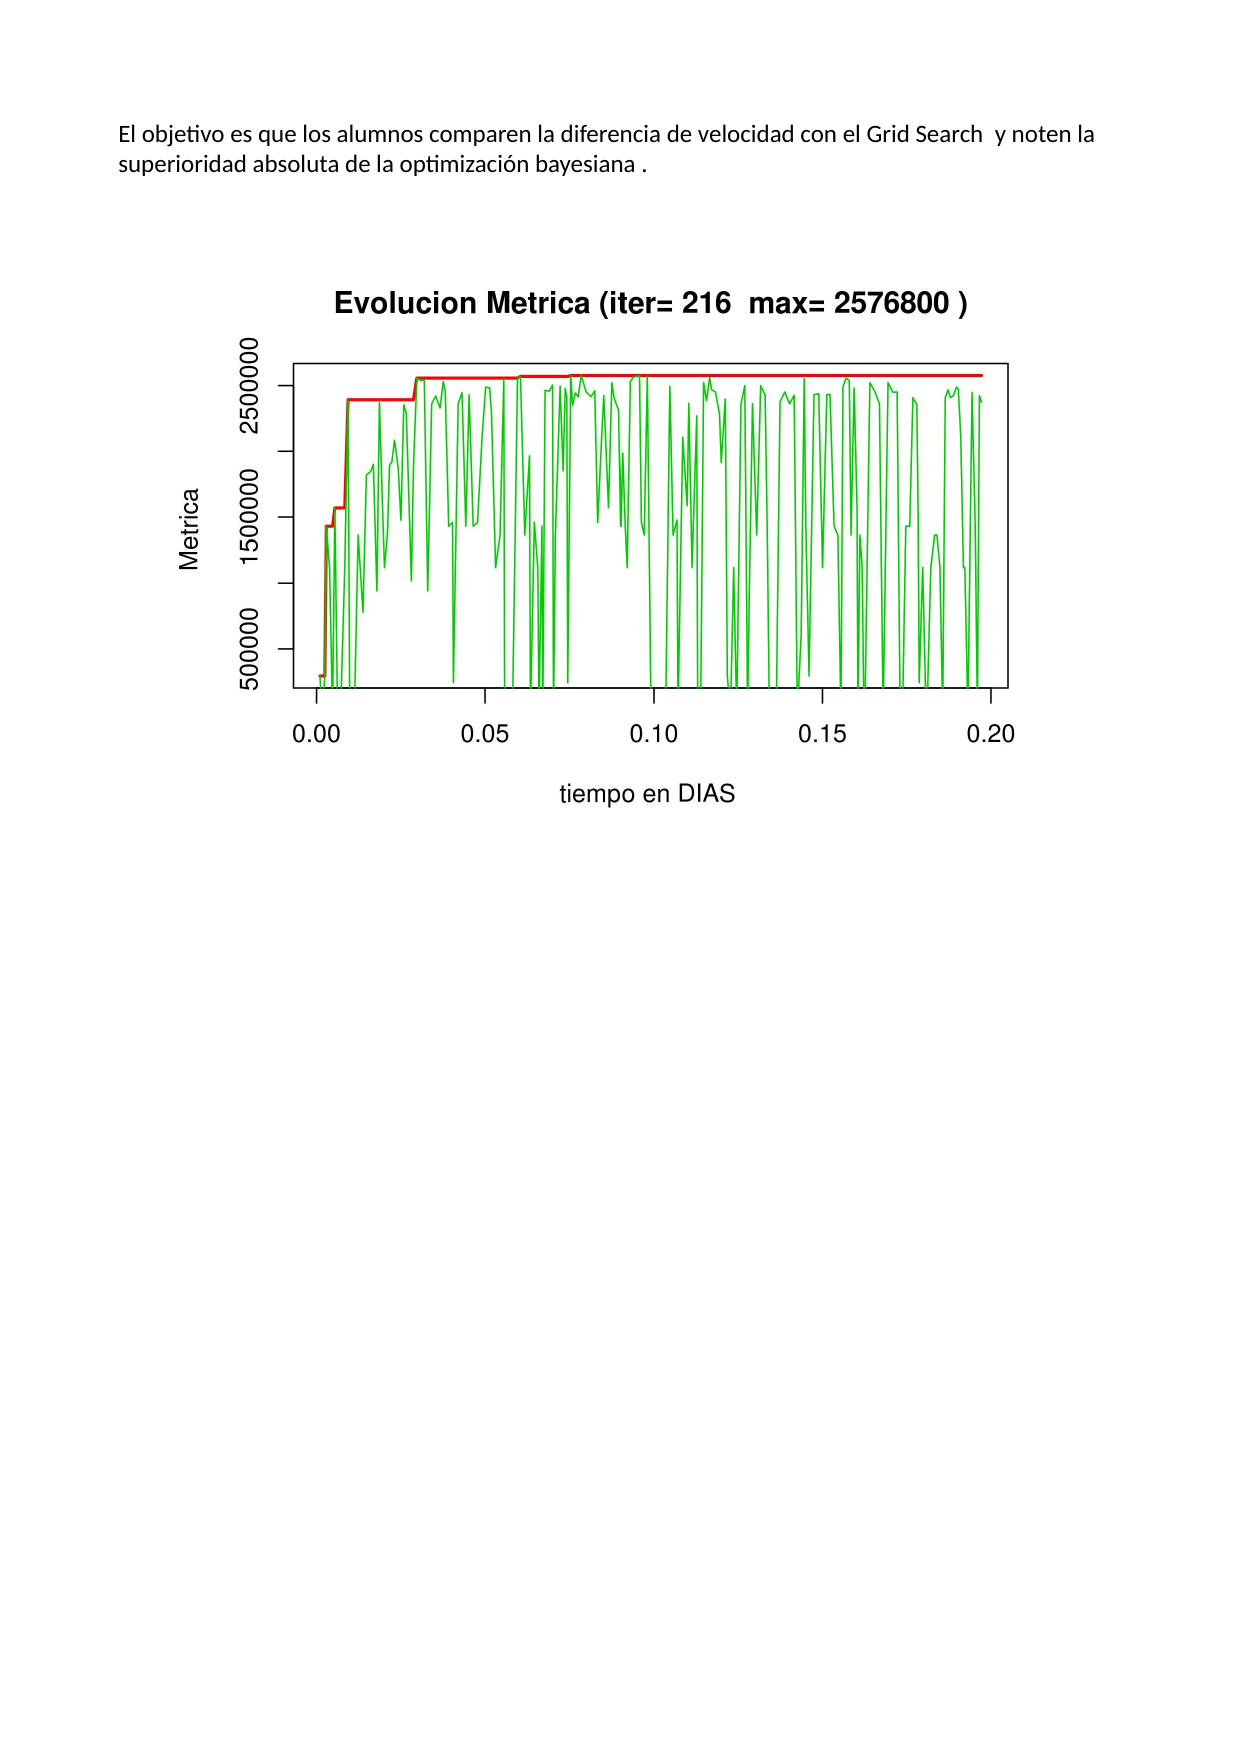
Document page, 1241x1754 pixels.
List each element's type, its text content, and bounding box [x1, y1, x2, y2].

picture [170, 240, 1071, 841]
text El objetivo es que los alumnos comparen la diferencia de velocidad con el Grid Search y noten la superioridad absoluta de la optimización bayesiana . [118, 118, 1122, 179]
